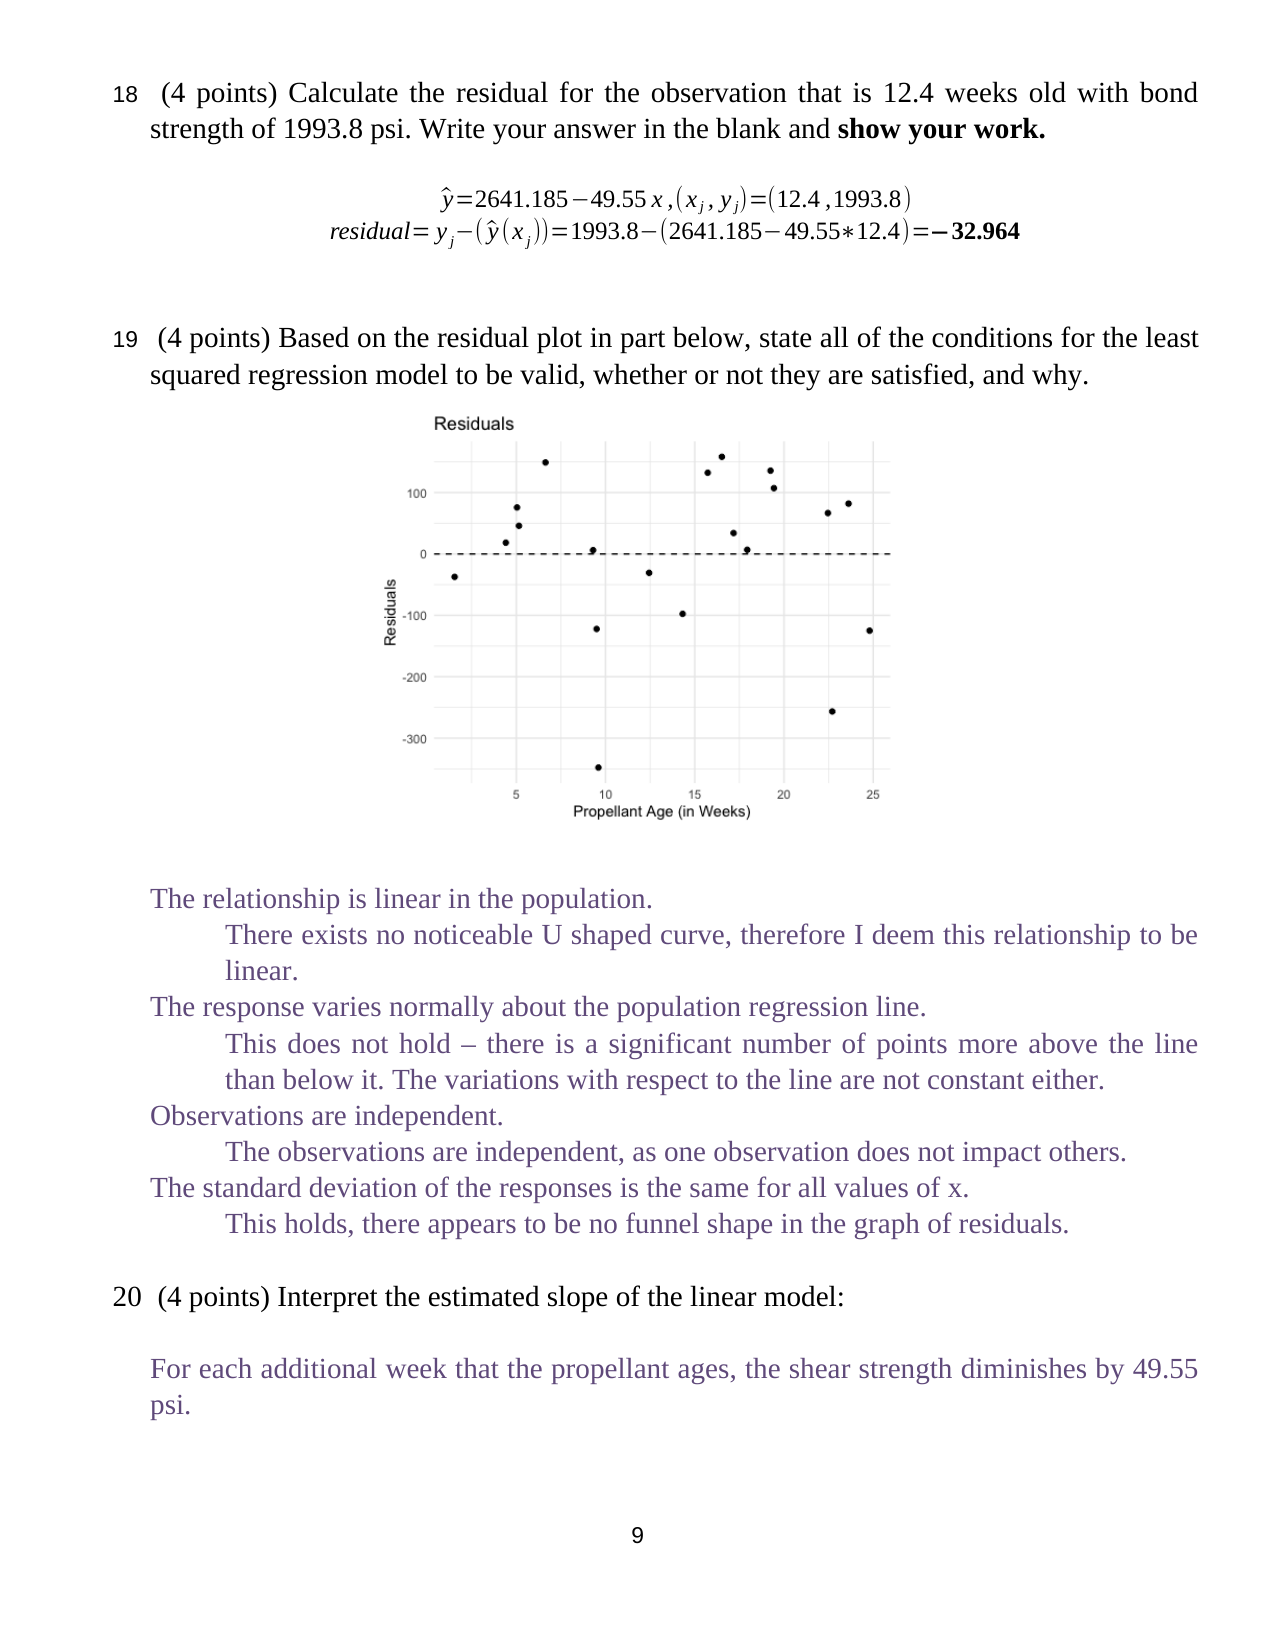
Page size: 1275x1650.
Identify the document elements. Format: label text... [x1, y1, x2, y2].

list The observations are independent, as one observation does not impact others. [225, 1134, 1200, 1168]
list The response varies normally about the population regression line. [150, 989, 1200, 1023]
list This holds, there appears to be no funnel shape in the graph of residuals. [225, 1206, 1200, 1240]
list There exists no noticeable U shaped curve, therefore I deem this relationship to be linear. [225, 917, 1200, 987]
list Observations are independent. [150, 1098, 1200, 1132]
list The standard deviation of the responses is the same for all values of x. [150, 1170, 1200, 1204]
list (4 points) Interpret the estimated slope of the linear model: [112, 1279, 1200, 1312]
list (4 points) Based on the residual plot in part below, state all of the conditions for the least squared regression model to be valid, whether or not they are satisfied, and why. [112, 321, 1200, 390]
list The relationship is linear in the population. [150, 881, 1200, 915]
list (4 points) Calculate the residual for the observation that is 12.4 weeks old with bond strength of 1993.8 psi. Write your answer in the blank and show your work. [112, 75, 1200, 145]
list This does not hold – there is a significant number of points more above the line than below it. The variations with respect to the line are not constant either. [225, 1026, 1200, 1095]
picture [377, 409, 898, 827]
list For each additional week that the propellant ages, the shear strength diminishes by 49.55 psi. [150, 1351, 1200, 1421]
